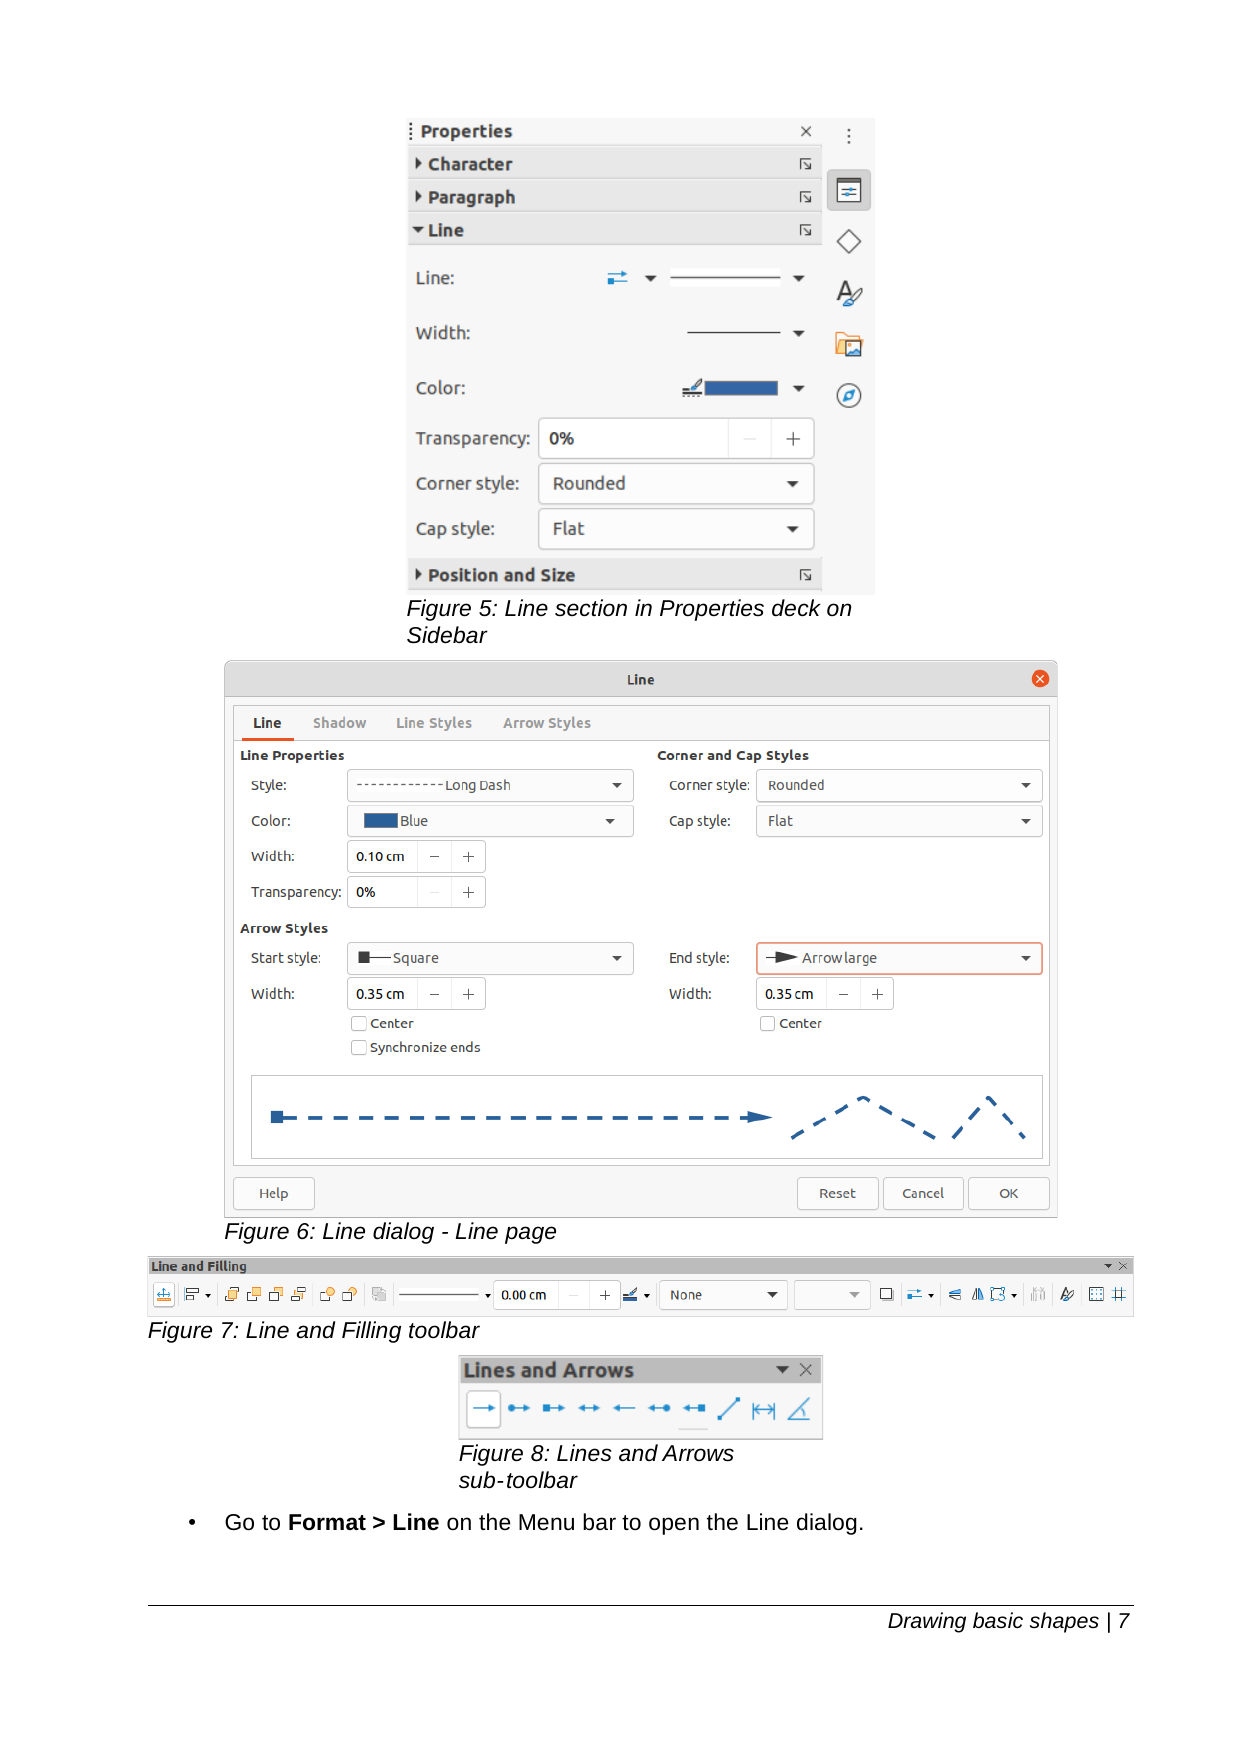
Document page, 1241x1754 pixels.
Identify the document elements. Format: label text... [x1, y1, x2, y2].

picture [147, 1256, 1134, 1317]
list Go to Format > Line on the Menu bar to open the Line dialog. [185, 1505, 1134, 1538]
picture [406, 118, 876, 595]
text Figure 6: Line dialog - Line page [224, 1218, 1057, 1245]
picture [458, 1355, 824, 1440]
text Figure 5: Line section in Properties deck on Sidebar [406, 595, 875, 648]
picture [224, 660, 1058, 1218]
text Figure 8: Lines and Arrows sub‑toolbar [458, 1440, 823, 1493]
text Figure 7: Line and Filling toolbar [148, 1317, 1134, 1344]
